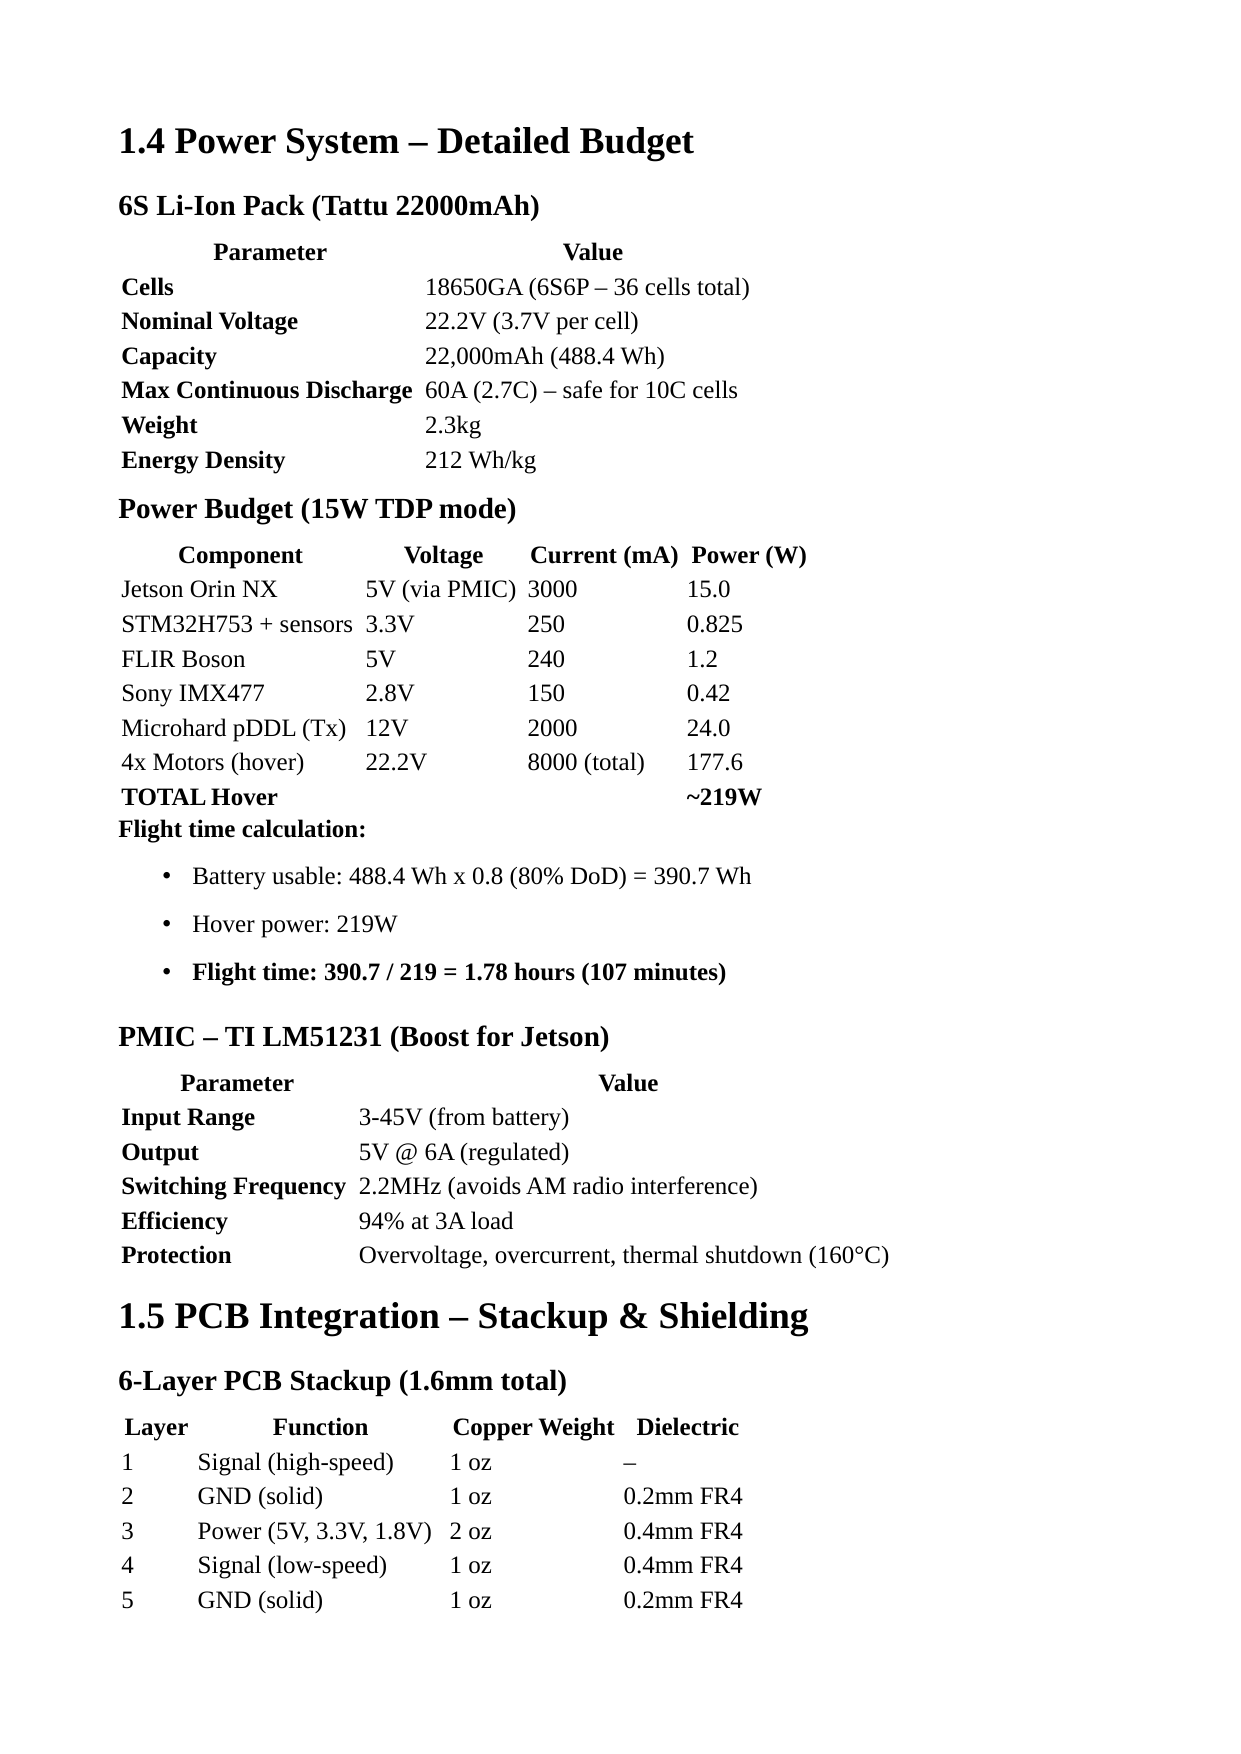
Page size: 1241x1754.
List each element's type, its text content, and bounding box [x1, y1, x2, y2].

table_cell 3.3V [363, 606, 524, 641]
table_cell 5V [363, 641, 524, 675]
table_cell FLIR Boson [118, 641, 362, 675]
table_header Dielectric [620, 1409, 755, 1444]
table_cell 5V (via PMIC) [363, 572, 524, 606]
subtitle 1.4 Power System – Detailed Budget [118, 118, 1122, 161]
table_cell 2000 [525, 710, 684, 744]
table_cell TOTAL Hover [118, 779, 362, 814]
table_cell Protection [118, 1238, 356, 1272]
table_cell Cells [118, 269, 422, 303]
table_cell 5 [118, 1582, 194, 1617]
table_cell ~219W [684, 779, 814, 814]
table_header Voltage [363, 537, 524, 572]
table_cell 3 [118, 1513, 194, 1548]
table_cell 15.0 [684, 572, 814, 606]
table_cell 250 [525, 606, 684, 641]
table_cell 12V [363, 710, 524, 744]
list Flight time: 390.7 / 219 = 1.78 hours (107 minutes) [162, 957, 1122, 985]
table_cell 1 oz [446, 1548, 620, 1582]
table_cell Power (5V, 3.3V, 1.8V) [195, 1513, 446, 1548]
table_cell 0.2mm FR4 [620, 1479, 755, 1513]
table_cell 1 oz [446, 1582, 620, 1617]
table_cell Weight [118, 407, 422, 442]
table_cell 0.42 [684, 675, 814, 710]
subtitle Power Budget (15W TDP mode) [118, 491, 1122, 524]
table_cell 150 [525, 675, 684, 710]
table_cell 8000 (total) [525, 745, 684, 779]
table_cell 2.8V [363, 675, 524, 710]
subtitle 6-Layer PCB Stackup (1.6mm total) [118, 1363, 1122, 1397]
table_cell 4x Motors (hover) [118, 745, 362, 779]
table_cell Overvoltage, overcurrent, thermal shutdown (160°C) [356, 1238, 900, 1272]
table_cell 60A (2.7C) – safe for 10C cells [422, 373, 764, 407]
table_header Copper Weight [446, 1409, 620, 1444]
table_cell Signal (low-speed) [195, 1548, 446, 1582]
table_cell 2.3kg [422, 407, 764, 442]
table_header Parameter [118, 1065, 356, 1099]
table_cell 22.2V [363, 745, 524, 779]
table_cell Capacity [118, 338, 422, 373]
table_cell 2 oz [446, 1513, 620, 1548]
table_header Power (W) [684, 537, 814, 572]
text Flight time calculation: [118, 814, 1122, 842]
table_header Value [356, 1065, 900, 1099]
subtitle 6S Li-Ion Pack (Tattu 22000mAh) [118, 188, 1122, 222]
table_cell 0.2mm FR4 [620, 1582, 755, 1617]
table_cell Energy Density [118, 442, 422, 476]
table_cell Microhard pDDL (Tx) [118, 710, 362, 744]
table_cell 0.4mm FR4 [620, 1513, 755, 1548]
table_cell 3-45V (from battery) [356, 1099, 900, 1134]
table_cell 1.2 [684, 641, 814, 675]
table_cell 3000 [525, 572, 684, 606]
table_cell 4 [118, 1548, 194, 1582]
table_cell 18650GA (6S6P – 36 cells total) [422, 269, 764, 303]
table_cell Sony IMX477 [118, 675, 362, 710]
subtitle 1.5 PCB Integration – Stackup & Shielding [118, 1293, 1122, 1336]
table_cell GND (solid) [195, 1582, 446, 1617]
table_cell 177.6 [684, 745, 814, 779]
table_cell STM32H753 + sensors [118, 606, 362, 641]
list Battery usable: 488.4 Wh x 0.8 (80% DoD) = 390.7 Wh [162, 861, 1122, 890]
table_header Value [422, 234, 764, 269]
table_cell Input Range [118, 1099, 356, 1134]
table_cell 1 oz [446, 1444, 620, 1478]
table_cell GND (solid) [195, 1479, 446, 1513]
table_cell Switching Frequency [118, 1169, 356, 1203]
table_cell Max Continuous Discharge [118, 373, 422, 407]
subtitle PMIC – TI LM51231 (Boost for Jetson) [118, 1019, 1122, 1052]
table_cell [525, 779, 684, 814]
table_header Parameter [118, 234, 422, 269]
table_cell 24.0 [684, 710, 814, 744]
table_cell 1 [118, 1444, 194, 1478]
table_cell Output [118, 1134, 356, 1168]
table_cell 212 Wh/kg [422, 442, 764, 476]
table_cell 0.4mm FR4 [620, 1548, 755, 1582]
table_cell 2.2MHz (avoids AM radio interference) [356, 1169, 900, 1203]
table_cell 22,000mAh (488.4 Wh) [422, 338, 764, 373]
table_cell Jetson Orin NX [118, 572, 362, 606]
table_header Layer [118, 1409, 194, 1444]
table_cell 94% at 3A load [356, 1203, 900, 1238]
table_cell Efficiency [118, 1203, 356, 1238]
table_cell 1 oz [446, 1479, 620, 1513]
table_cell [363, 779, 524, 814]
table_cell Signal (high-speed) [195, 1444, 446, 1478]
table_header Current (mA) [525, 537, 684, 572]
list Hover power: 219W [162, 909, 1122, 938]
table_cell Nominal Voltage [118, 304, 422, 338]
table_cell – [620, 1444, 755, 1478]
table_header Component [118, 537, 362, 572]
table_cell 5V @ 6A (regulated) [356, 1134, 900, 1168]
table_cell 22.2V (3.7V per cell) [422, 304, 764, 338]
table_cell 2 [118, 1479, 194, 1513]
table_cell 0.825 [684, 606, 814, 641]
table_header Function [195, 1409, 446, 1444]
table_cell 240 [525, 641, 684, 675]
